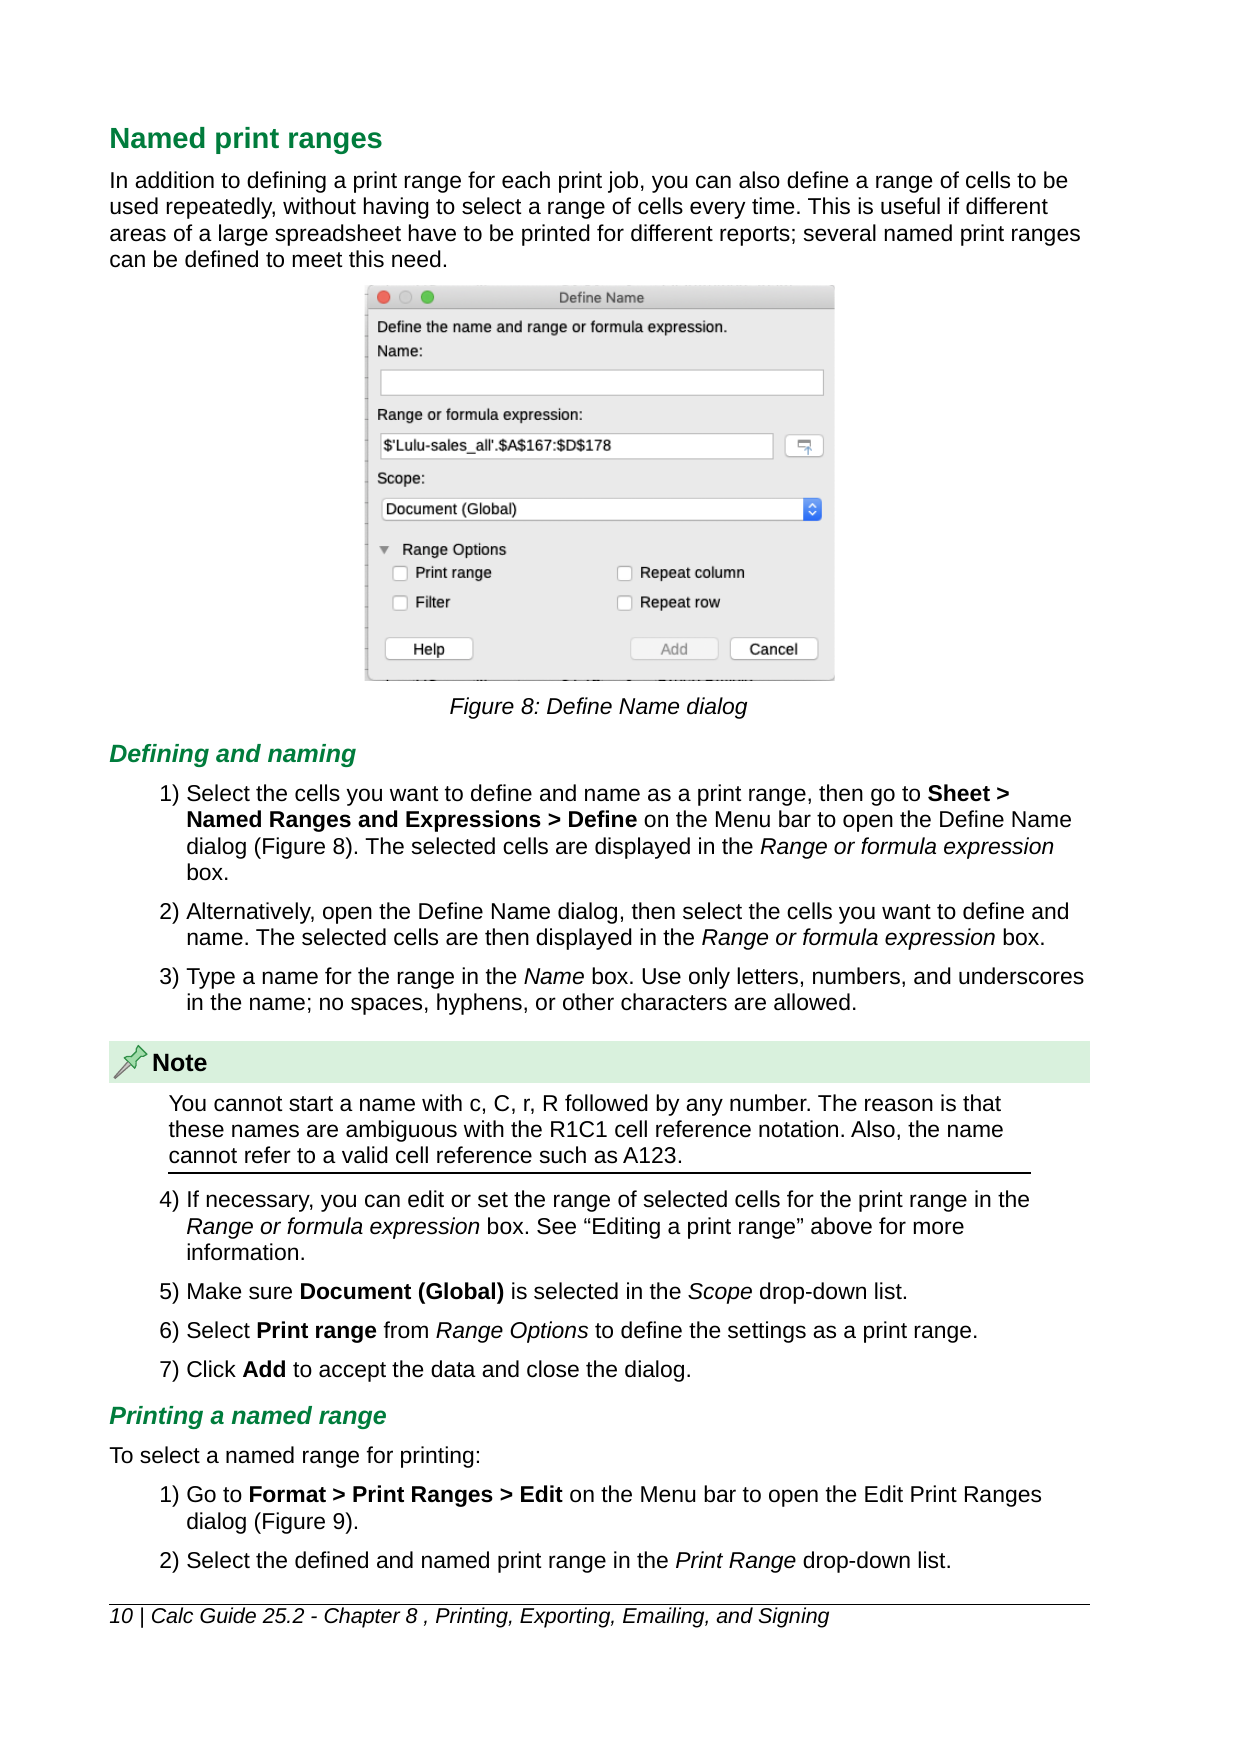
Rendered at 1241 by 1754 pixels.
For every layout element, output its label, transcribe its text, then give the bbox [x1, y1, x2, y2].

subtitle Named print ranges [109, 121, 1090, 154]
list Select the cells you want to define and name as a print range, then go to Sheet > Named Ranges and Expressions > Define on the Menu bar to open the Define Name dialog (Figure 8). The selected cells are displayed in the Range or formula expression box. [186, 780, 1090, 885]
list To select a named range for printing: [109, 1442, 1090, 1469]
subtitle Note [151, 1041, 1090, 1083]
text Figure 8: Define Name dialog [364, 693, 834, 719]
list Click Add to accept the data and close the dialog. [186, 1356, 1090, 1382]
subtitle Defining and naming [109, 739, 1090, 767]
list Select Print range from Range Options to define the settings as a print range. [186, 1317, 1090, 1343]
subtitle Printing a named range [109, 1401, 1090, 1430]
list Select the defined and named print range in the Print Range drop-down list. [186, 1547, 1090, 1573]
text In addition to defining a print range for each print job, you can also define a range of cells to be used repeatedly, without having to select a range of cells every time. This is useful if different areas of a large spreadsheet have to be printed for different reports; several named print ranges can be defined to meet this need. [109, 167, 1090, 272]
list If necessary, you can edit or set the range of selected cells for the print range in the Range or formula expression box. See “Editing a print range” above for more information. [186, 1186, 1090, 1265]
text You cannot start a name with c, C, r, R followed by any number. The reason is that these names are ambiguous with the R1C1 cell reference notation. Also, the name cannot refer to a valid cell reference such as A123. [168, 1090, 1031, 1172]
list Go to Format > Print Ranges > Edit on the Menu bar to open the Edit Print Ranges dialog (Figure 9). [186, 1481, 1090, 1534]
list Make sure Document (Global) is selected in the Scope drop-down list. [186, 1278, 1090, 1304]
list Alternatively, open the Define Name dialog, then select the cells you want to define and name. The selected cells are then displayed in the Range or formula expression box. [186, 898, 1090, 951]
picture [364, 285, 835, 681]
list Type a name for the range in the Name box. Use only letters, numbers, and underscores in the name; no spaces, hyphens, or other characters are allowed. [186, 963, 1090, 1016]
